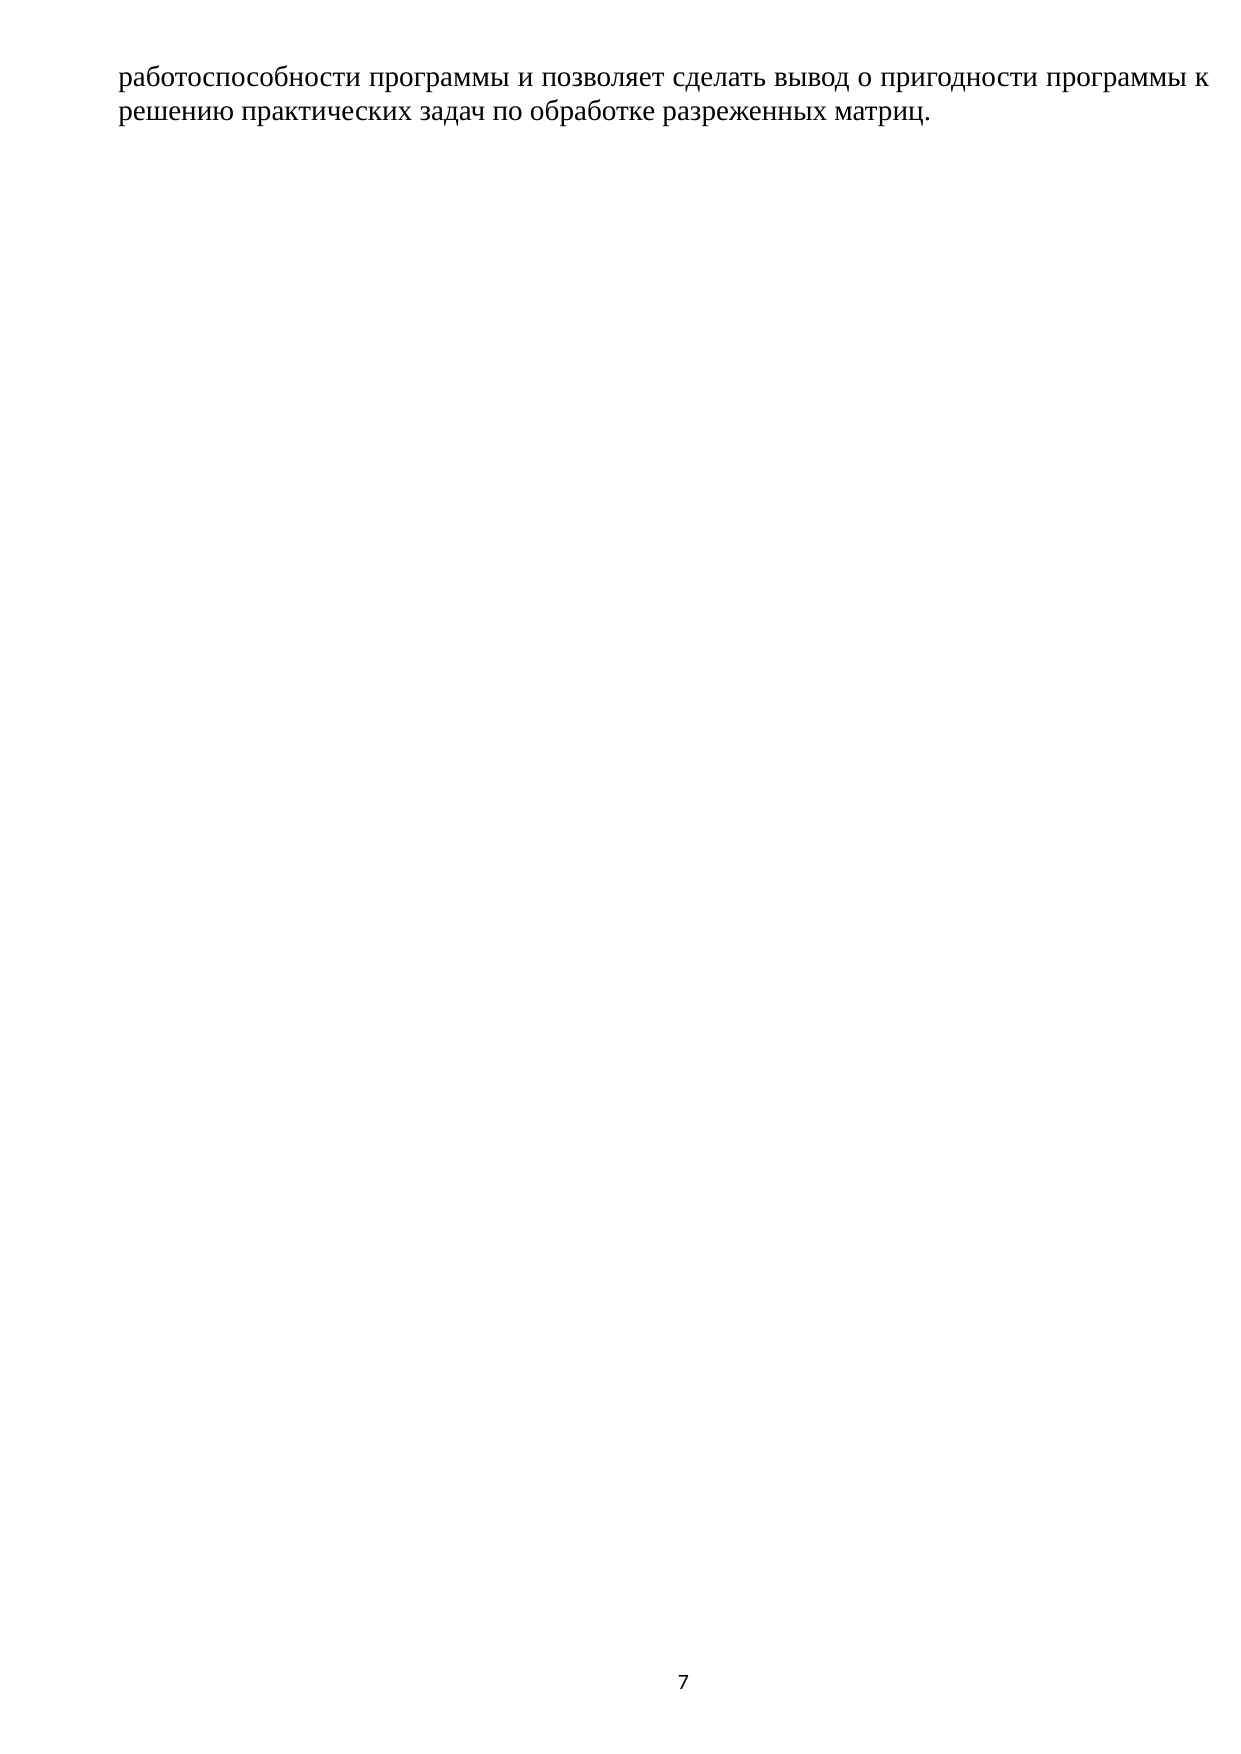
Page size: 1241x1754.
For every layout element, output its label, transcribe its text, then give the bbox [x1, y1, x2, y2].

text работоспособности программы и позволяет сделать вывод о пригодности программы к решению практических задач по обработке разреженных матриц. [118, 59, 1211, 126]
